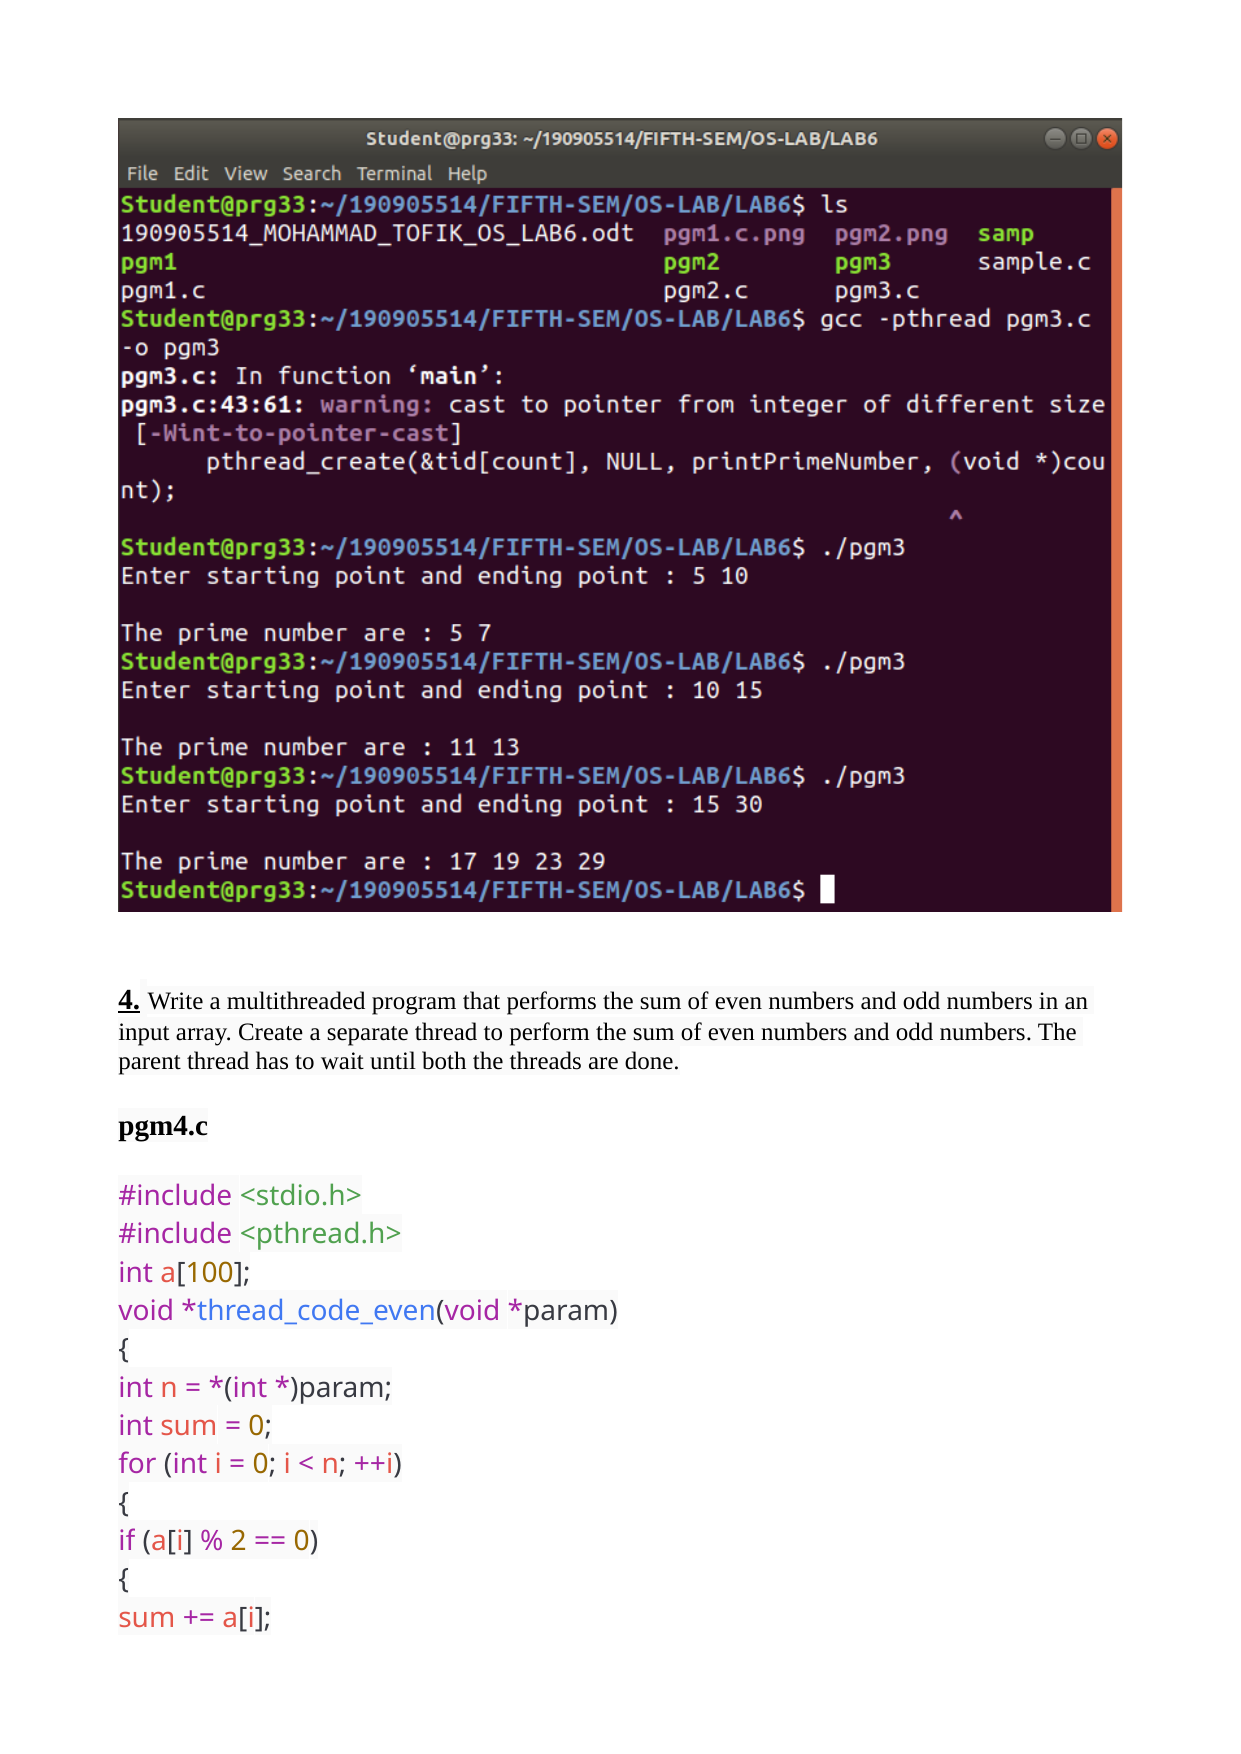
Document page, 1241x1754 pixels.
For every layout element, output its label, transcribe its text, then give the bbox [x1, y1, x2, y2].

text 4. Write a multithreaded program that performs the sum of even numbers and odd numbers in an input array. Create a separate thread to perform the sum of even numbers and odd numbers. The parent thread has to wait until both the threads are done. [118, 979, 1122, 1075]
picture [118, 118, 1123, 912]
text { [118, 1329, 1122, 1367]
text for (int i = 0; i < n; ++i) [118, 1444, 1122, 1482]
text { [118, 1559, 1122, 1597]
text int sum = 0; [118, 1405, 1122, 1444]
text #include <stdio.h> [118, 1175, 1122, 1214]
text pgm4.c [118, 1108, 1122, 1142]
text int n = *(int *)param; [118, 1367, 1122, 1405]
text if (a[i] % 2 == 0) [118, 1520, 1122, 1559]
text void *thread_code_even(void *param) [118, 1290, 1122, 1329]
text sum += a[i]; [118, 1597, 1122, 1635]
text int a[100]; [118, 1252, 1122, 1290]
text { [118, 1482, 1122, 1520]
text #include <pthread.h> [118, 1214, 1122, 1252]
